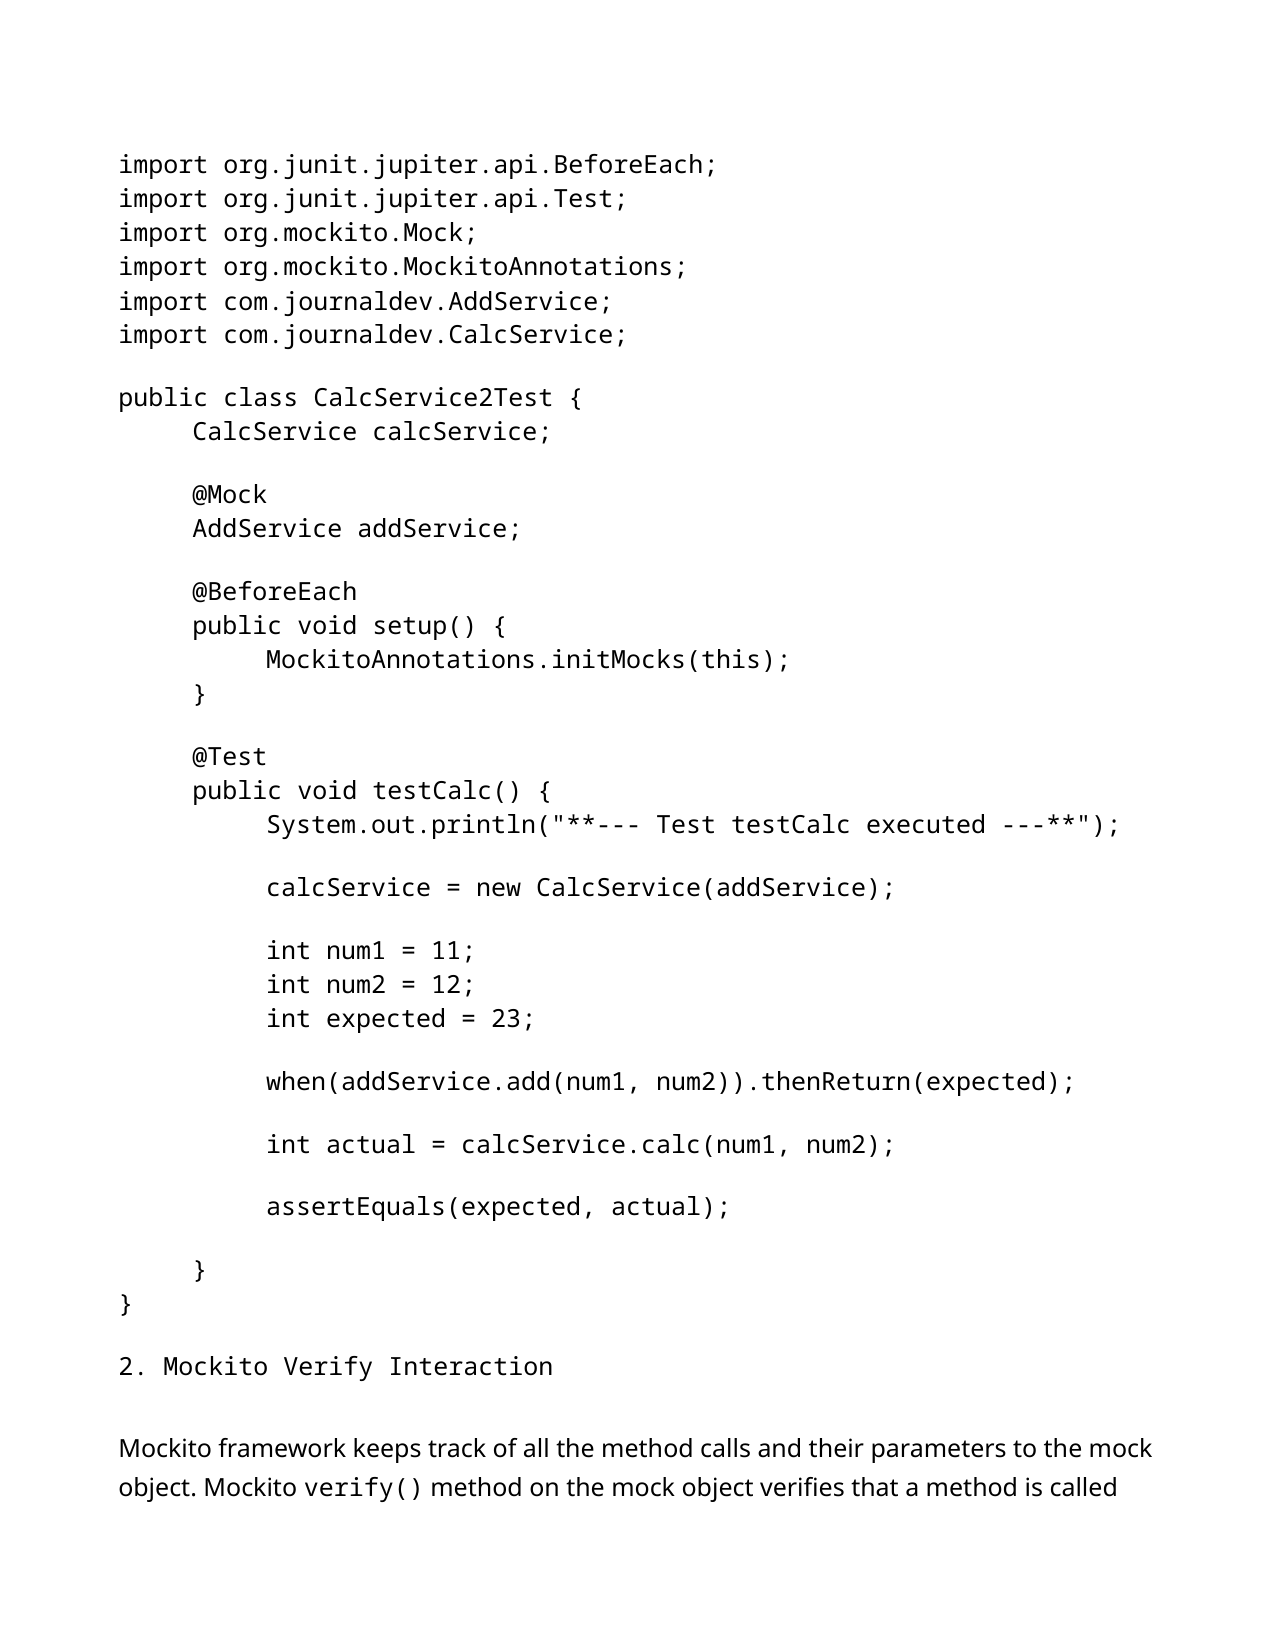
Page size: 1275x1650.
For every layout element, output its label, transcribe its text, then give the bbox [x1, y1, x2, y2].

text 2. Mockito Verify Interaction [118, 1349, 1157, 1383]
text import org.mockito.Mock; [118, 215, 1157, 249]
text public class CalcService2Test { [118, 380, 1157, 414]
text public void testCalc() { [118, 773, 1157, 807]
text int actual = calcService.calc(num1, num2); [118, 1126, 1157, 1160]
text int num2 = 12; [118, 967, 1157, 1001]
text System.out.println("**--- Test testCalc executed ---**"); [118, 807, 1157, 841]
text assertEquals(expected, actual); [118, 1189, 1157, 1223]
text } [118, 676, 1157, 710]
text Mockito framework keeps track of all the method calls and their parameters to the mock object. Mockito verify() method on the mock object verifies that a method is called [118, 1430, 1157, 1504]
text import org.junit.jupiter.api.Test; [118, 181, 1157, 215]
text import org.mockito.MockitoAnnotations; [118, 249, 1157, 283]
text } [118, 1286, 1157, 1320]
text when(addService.add(num1, num2)).thenReturn(expected); [118, 1063, 1157, 1097]
text import org.junit.jupiter.api.BeforeEach; [118, 147, 1157, 181]
text CalcService calcService; [118, 414, 1157, 448]
text @Test [118, 739, 1157, 773]
text calcService = new CalcService(addService); [118, 870, 1157, 904]
text public void setup() { [118, 608, 1157, 642]
text int num1 = 11; [118, 932, 1157, 967]
text @Mock [118, 477, 1157, 511]
text import com.journaldev.AddService; [118, 283, 1157, 317]
text } [118, 1252, 1157, 1286]
text int expected = 23; [118, 1001, 1157, 1035]
text import com.journaldev.CalcService; [118, 317, 1157, 351]
text AddService addService; [118, 511, 1157, 545]
text @BeforeEach [118, 574, 1157, 608]
text MockitoAnnotations.initMocks(this); [118, 642, 1157, 676]
